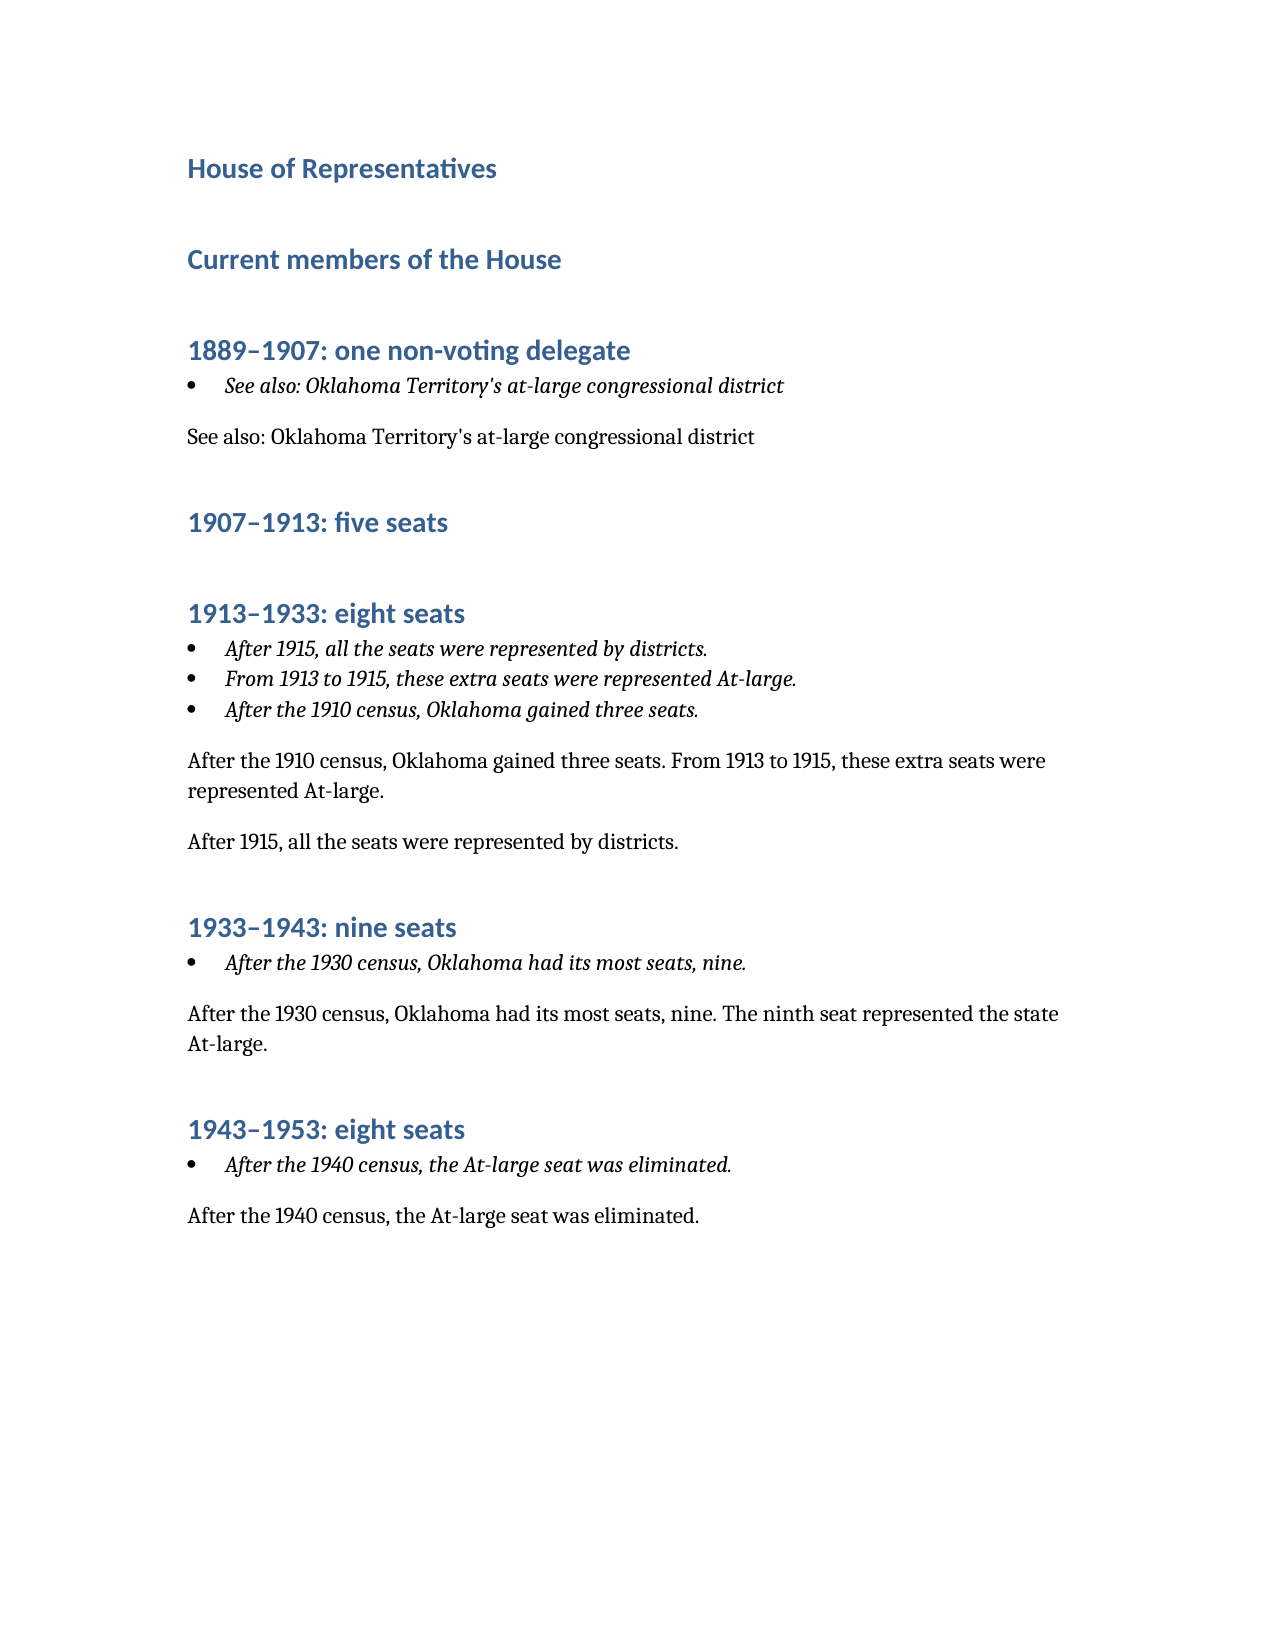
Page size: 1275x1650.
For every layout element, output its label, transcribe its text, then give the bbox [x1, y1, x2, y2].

list After 1915, all the seats were represented by districts. [187, 636, 1087, 662]
subtitle 1913–1933: eight seats [187, 595, 1087, 631]
text See also: Oklahoma Territory's at-large congressional district [187, 424, 1087, 450]
subtitle Current members of the House [187, 241, 1087, 277]
list After the 1940 census, the At-large seat was eliminated. [187, 1152, 1087, 1178]
list After the 1930 census, Oklahoma had its most seats, nine. [187, 950, 1087, 976]
subtitle 1889–1907: one non-voting delegate [187, 332, 1087, 367]
list From 1913 to 1915, these extra seats were represented At-large. [187, 666, 1087, 692]
subtitle House of Representatives [187, 150, 1087, 186]
text After the 1930 census, Oklahoma had its most seats, nine. The ninth seat represented the state At-large. [187, 1001, 1087, 1057]
text After the 1940 census, the At-large seat was eliminated. [187, 1203, 1087, 1229]
text After 1915, all the seats were represented by districts. [187, 829, 1087, 855]
list See also: Oklahoma Territory's at-large congressional district [187, 373, 1087, 399]
subtitle 1933–1943: nine seats [187, 909, 1087, 944]
subtitle 1943–1953: eight seats [187, 1111, 1087, 1147]
subtitle 1907–1913: five seats [187, 504, 1087, 540]
text After the 1910 census, Oklahoma gained three seats. From 1913 to 1915, these extra seats were represented At-large. [187, 747, 1087, 804]
list After the 1910 census, Oklahoma gained three seats. [187, 696, 1087, 723]
